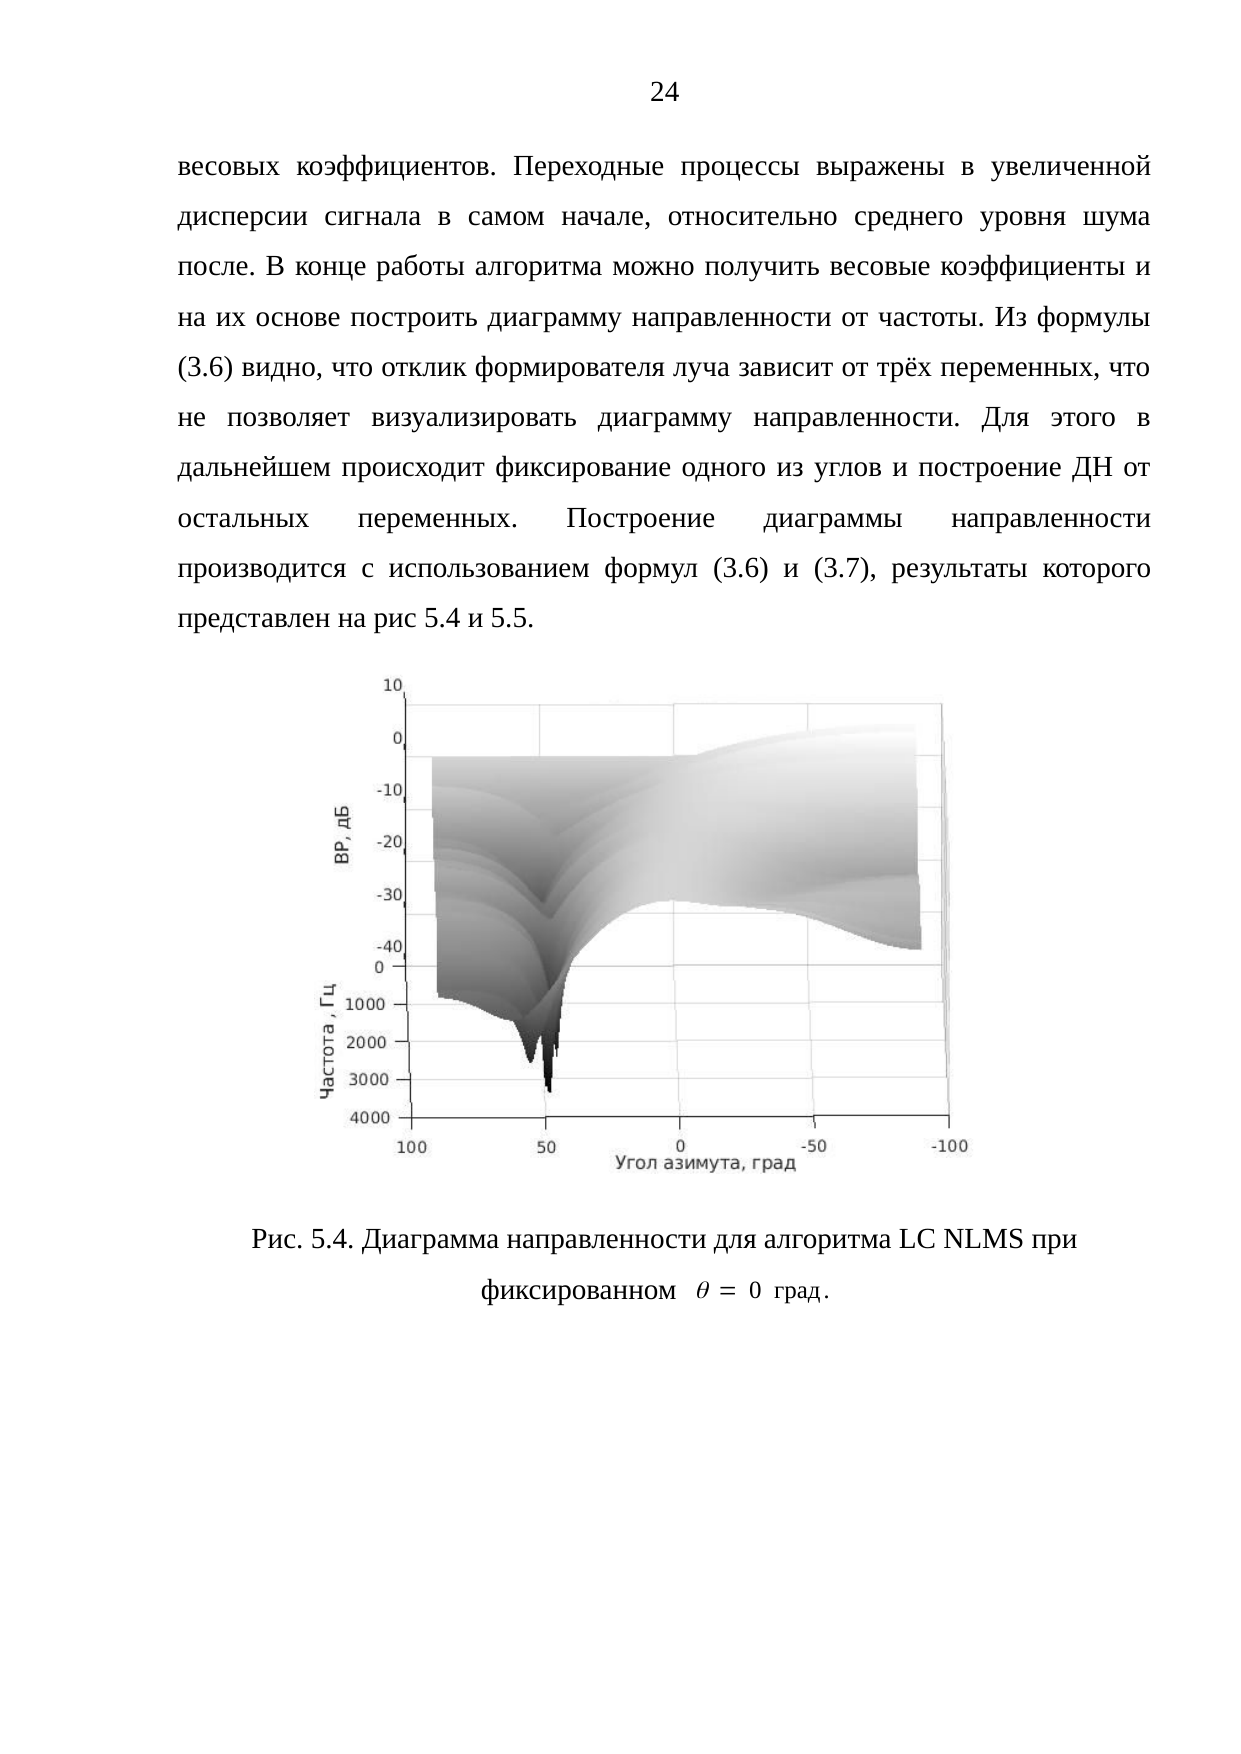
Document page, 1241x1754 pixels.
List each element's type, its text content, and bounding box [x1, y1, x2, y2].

text весовых коэффициентов. Переходные процессы выражены в увеличенной дисперсии сигнала в самом начале, относительно среднего уровня шума после. В конце работы алгоритма можно получить весовые коэффициенты и на их основе построить диаграмму направленности от частоты. Из формулы (3.6) видно, что отклик формирователя луча зависит от трёх переменных, что не позволяет визуализировать диаграмму направленности. Для этого в дальнейшем происходит фиксирование одного из углов и построение ДН от остальных переменных. Построение диаграммы направленности производится с использованием формул (3.6) и (3.7), результаты которого представлен на рис 5.4 и 5.5. [177, 148, 1152, 634]
text Рис. 5.4. Диаграмма направленности для алгоритма LC NLMS при фиксированном [177, 665, 1152, 1305]
picture [314, 665, 1015, 1174]
